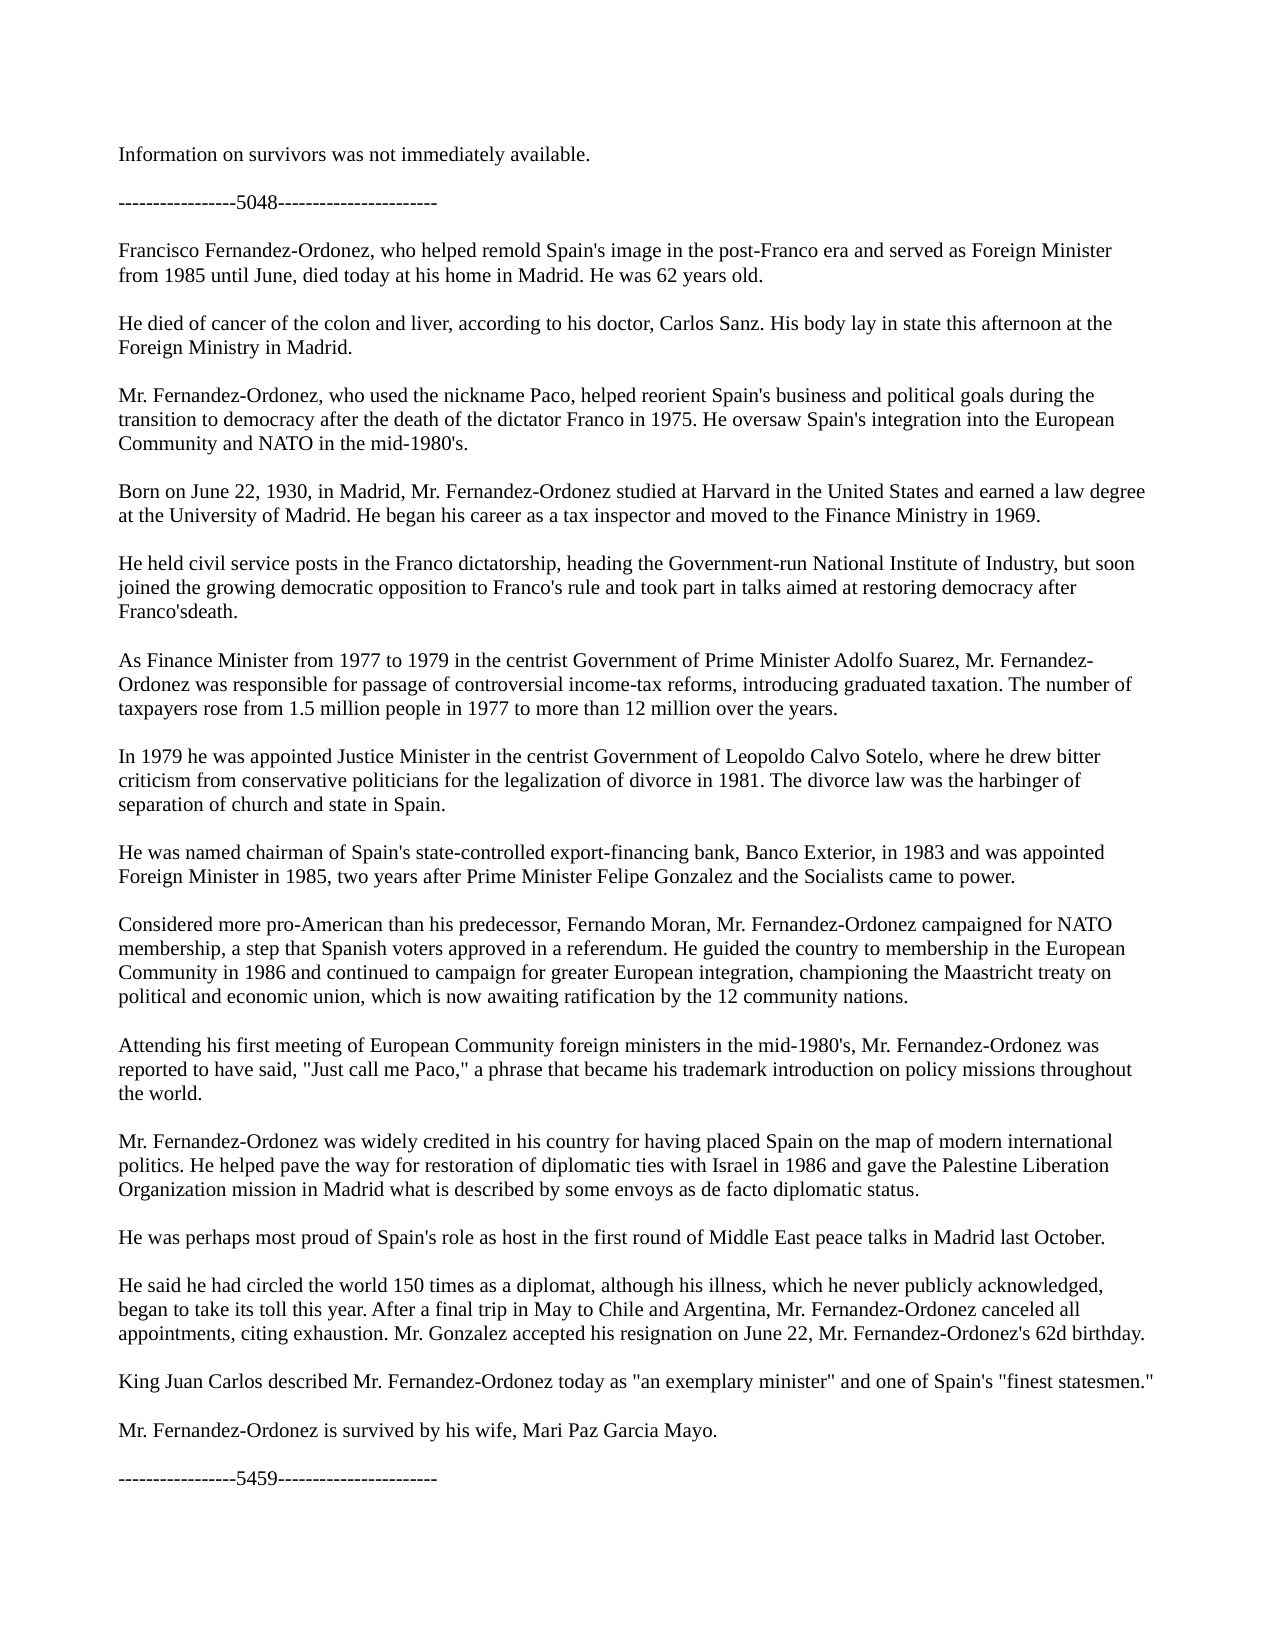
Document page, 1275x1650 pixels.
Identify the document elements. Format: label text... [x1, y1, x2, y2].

text King Juan Carlos described Mr. Fernandez-Ordonez today as "an exemplary minister" and one of Spain's "finest statesmen." [118, 1369, 1157, 1393]
text He was named chairman of Spain's state-controlled export-financing bank, Banco Exterior, in 1983 and was appointed Foreign Minister in 1985, two years after Prime Minister Felipe Gonzalez and the Socialists came to power. [118, 840, 1157, 888]
text He died of cancer of the colon and liver, according to his doctor, Carlos Sanz. His body lay in state this afternoon at the Foreign Ministry in Madrid. [118, 311, 1157, 359]
text Information on survivors was not immediately available. [118, 142, 1157, 166]
text Considered more pro-American than his predecessor, Fernando Moran, Mr. Fernandez-Ordonez campaigned for NATO membership, a step that Spanish voters approved in a referendum. He guided the country to membership in the European Community in 1986 and continued to campaign for greater European integration, championing the Maastricht treaty on political and economic union, which is now awaiting ratification by the 12 community nations. [118, 912, 1157, 1008]
text Attending his first meeting of European Community foreign ministers in the mid-1980's, Mr. Fernandez-Ordonez was reported to have said, "Just call me Paco," a phrase that became his trademark introduction on policy missions throughout the world. [118, 1032, 1157, 1105]
text Born on June 22, 1930, in Madrid, Mr. Fernandez-Ordonez studied at Harvard in the United States and earned a law degree at the University of Madrid. He began his career as a tax inspector and moved to the Finance Ministry in 1969. [118, 479, 1157, 527]
text -----------------5459----------------------- [118, 1466, 1157, 1490]
text Mr. Fernandez-Ordonez, who used the nickname Paco, helped reorient Spain's business and political goals during the transition to democracy after the death of the dictator Franco in 1975. He oversaw Spain's integration into the European Community and NATO in the mid-1980's. [118, 383, 1157, 455]
text He held civil service posts in the Franco dictatorship, heading the Government-run National Institute of Industry, but soon joined the growing democratic opposition to Franco's rule and took part in talks aimed at restoring democracy after Franco'sdeath. [118, 551, 1157, 623]
text Mr. Fernandez-Ordonez was widely credited in his country for having placed Spain on the map of modern international politics. He helped pave the way for restoration of diplomatic ties with Israel in 1986 and gave the Palestine Liberation Organization mission in Madrid what is described by some envoys as de facto diplomatic status. [118, 1129, 1157, 1201]
text He said he had circled the world 150 times as a diplomat, although his illness, which he never publicly acknowledged, began to take its toll this year. After a final trip in May to Chile and Argentina, Mr. Fernandez-Ordonez canceled all appointments, citing exhaustion. Mr. Gonzalez accepted his resignation on June 22, Mr. Fernandez-Ordonez's 62d birthday. [118, 1273, 1157, 1345]
text As Finance Minister from 1977 to 1979 in the centrist Government of Prime Minister Adolfo Suarez, Mr. Fernandez-Ordonez was responsible for passage of controversial income-tax reforms, introducing graduated taxation. The number of taxpayers rose from 1.5 million people in 1977 to more than 12 million over the years. [118, 647, 1157, 720]
text -----------------5048----------------------- [118, 190, 1157, 214]
text In 1979 he was appointed Justice Minister in the centrist Government of Leopoldo Calvo Sotelo, where he drew bitter criticism from conservative politicians for the legalization of divorce in 1981. The divorce law was the harbinger of separation of church and state in Spain. [118, 744, 1157, 816]
text Francisco Fernandez-Ordonez, who helped remold Spain's image in the post-Franco era and served as Foreign Minister from 1985 until June, died today at his home in Madrid. He was 62 years old. [118, 238, 1157, 287]
text He was perhaps most proud of Spain's role as host in the first round of Middle East peace talks in Madrid last October. [118, 1225, 1157, 1249]
text Mr. Fernandez-Ordonez is survived by his wife, Mari Paz Garcia Mayo. [118, 1417, 1157, 1442]
